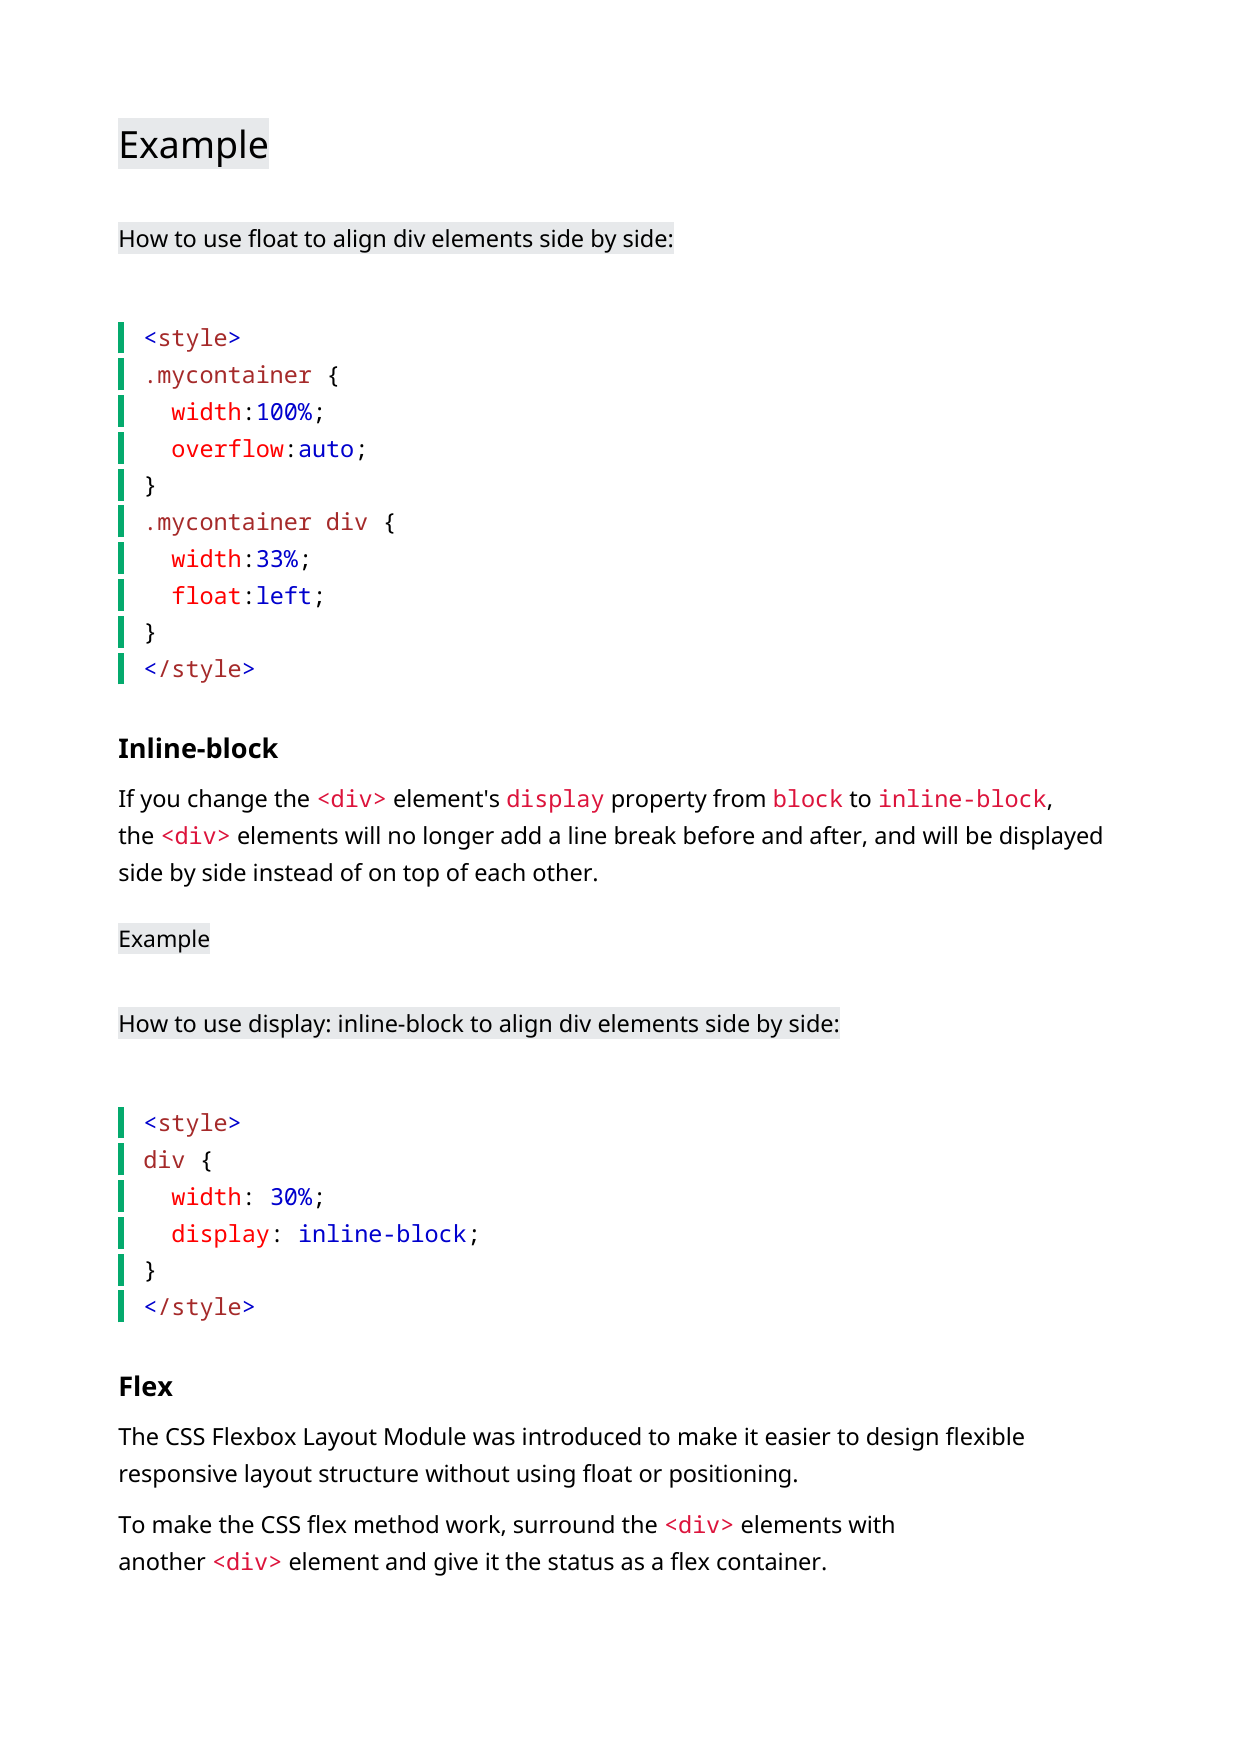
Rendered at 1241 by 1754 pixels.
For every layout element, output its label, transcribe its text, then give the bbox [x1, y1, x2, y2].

text The CSS Flexbox Layout Module was introduced to make it easier to design flexible responsive layout structure without using float or positioning. [118, 1420, 1122, 1489]
subtitle Example [118, 118, 1122, 169]
text <style> .mycontainer { width:100%; overflow:auto; } .mycontainer div { width:33%; float:left; } </style> [118, 322, 1122, 684]
subtitle Inline-block [118, 730, 1122, 767]
subtitle Flex [118, 1368, 1122, 1405]
text If you change the <div> element's display property from block to inline-block, the <div> elements will no longer add a line break before and after, and will be displayed side by side instead of on top of each other. [118, 782, 1122, 888]
text To make the CSS flex method work, surround the <div> elements with another <div> element and give it the status as a flex container. [118, 1508, 1122, 1577]
text <style> div { width: 30%; display: inline-block; } </style> [118, 1107, 1122, 1322]
text How to use float to align div elements side by side: [118, 222, 1122, 254]
subtitle Example [118, 923, 1122, 954]
text How to use display: inline-block to align div elements side by side: [118, 1007, 1122, 1039]
